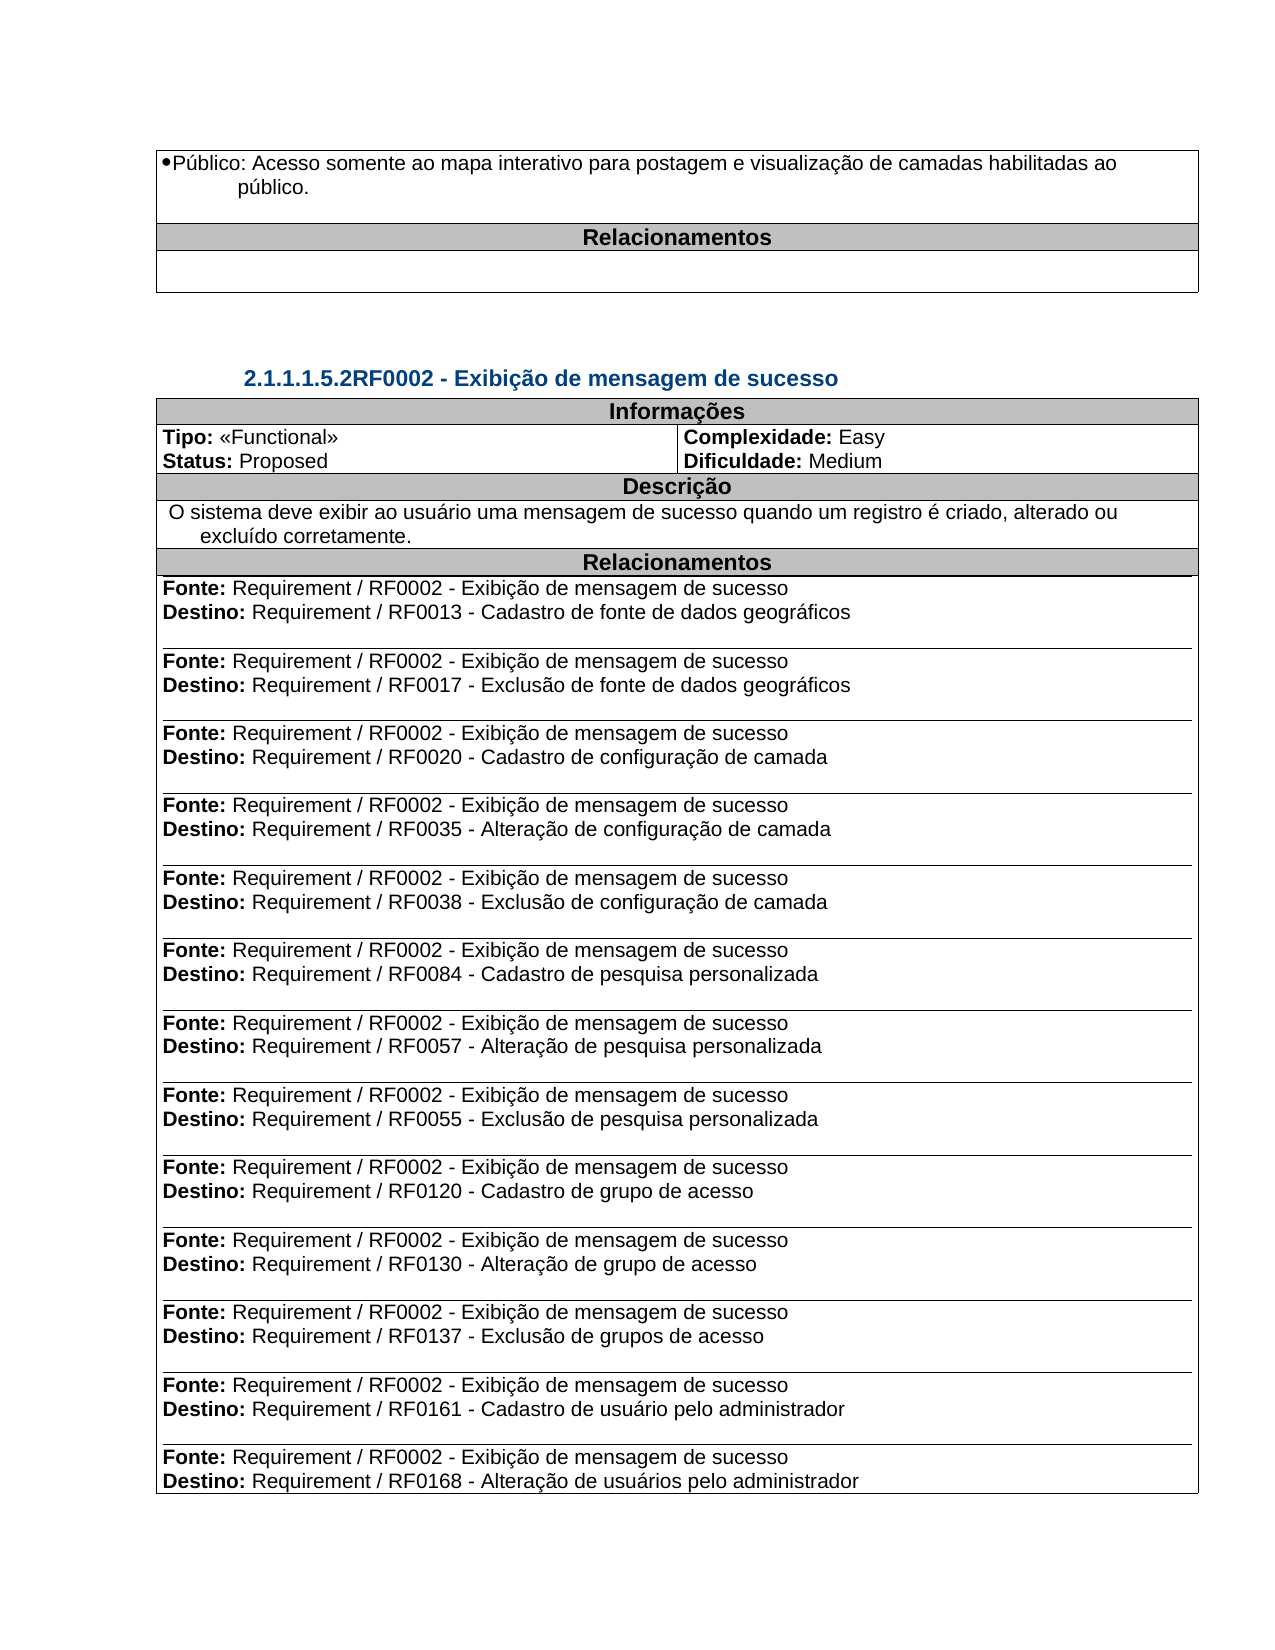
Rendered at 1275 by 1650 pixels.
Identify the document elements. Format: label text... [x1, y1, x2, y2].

table_cell Fonte: Requirement / RF0002 - Exibição de mensagem de sucesso Destino: Requirement / RF0057 - Alteração de pesquisa personalizada [163, 1011, 1192, 1082]
table_header Informações [157, 399, 1198, 424]
table_cell Tipo: «Functional» Status: Proposed [157, 425, 677, 473]
table_cell Fonte: Requirement / RF0002 - Exibição de mensagem de sucesso Destino: Requirement / RF0035 - Alteração de configuração de camada [163, 794, 1192, 865]
table_cell [157, 251, 1198, 291]
table_cell Descrição [157, 474, 1198, 500]
table_cell Fonte: Requirement / RF0002 - Exibição de mensagem de sucesso Destino: Requirement / RF0168 - Alteração de usuários pelo administrador [163, 1445, 1192, 1493]
table_cell Fonte: Requirement / RF0002 - Exibição de mensagem de sucesso Destino: Requirement / RF0137 - Exclusão de grupos de acesso [163, 1301, 1192, 1372]
table_cell Fonte: Requirement / RF0002 - Exibição de mensagem de sucesso Destino: Requirement / RF0020 - Cadastro de configuração de camada [163, 721, 1192, 793]
table_cell Fonte: Requirement / RF0002 - Exibição de mensagem de sucesso Destino: Requirement / RF0055 - Exclusão de pesquisa personalizada [163, 1083, 1192, 1155]
table_cell Fonte: Requirement / RF0002 - Exibição de mensagem de sucesso Destino: Requirement / RF0130 - Alteração de grupo de acesso [163, 1228, 1192, 1299]
table_cell Complexidade: Easy Dificuldade: Medium [678, 425, 1198, 473]
table_cell Relacionamentos [157, 549, 1198, 575]
table_cell Fonte: Requirement / RF0002 - Exibição de mensagem de sucesso Destino: Requirement / RF0161 - Cadastro de usuário pelo administrador [163, 1373, 1192, 1444]
table_cell [157, 576, 1198, 1493]
table_header Fonte: Requirement / RF0002 - Exibição de mensagem de sucesso Destino: Requirement / RF0013 - Cadastro de fonte de dados geográficos [163, 577, 1192, 648]
list RF0002 - Exibição de mensagem de sucesso [244, 365, 1125, 391]
table_cell Fonte: Requirement / RF0002 - Exibição de mensagem de sucesso Destino: Requirement / RF0017 - Exclusão de fonte de dados geográficos [163, 649, 1192, 720]
table_cell O sistema deve contemplar aos tipos de usuários abaixo as seguintes permissões: Administrador: Acesso a todas as funcionalidades o sistema; Público: Acesso somente ao mapa interativo para postagem e visualização de camadas habilitadas ao público. [157, 151, 1198, 223]
table_cell Fonte: Requirement / RF0002 - Exibição de mensagem de sucesso Destino: Requirement / RF0084 - Cadastro de pesquisa personalizada [163, 939, 1192, 1010]
table_cell Relacionamentos [157, 224, 1198, 250]
table_cell O sistema deve exibir ao usuário uma mensagem de sucesso quando um registro é criado, alterado ou excluído corretamente. [157, 501, 1198, 548]
table_cell Fonte: Requirement / RF0002 - Exibição de mensagem de sucesso Destino: Requirement / RF0038 - Exclusão de configuração de camada [163, 866, 1192, 937]
table_cell Fonte: Requirement / RF0002 - Exibição de mensagem de sucesso Destino: Requirement / RF0120 - Cadastro de grupo de acesso [163, 1156, 1192, 1227]
